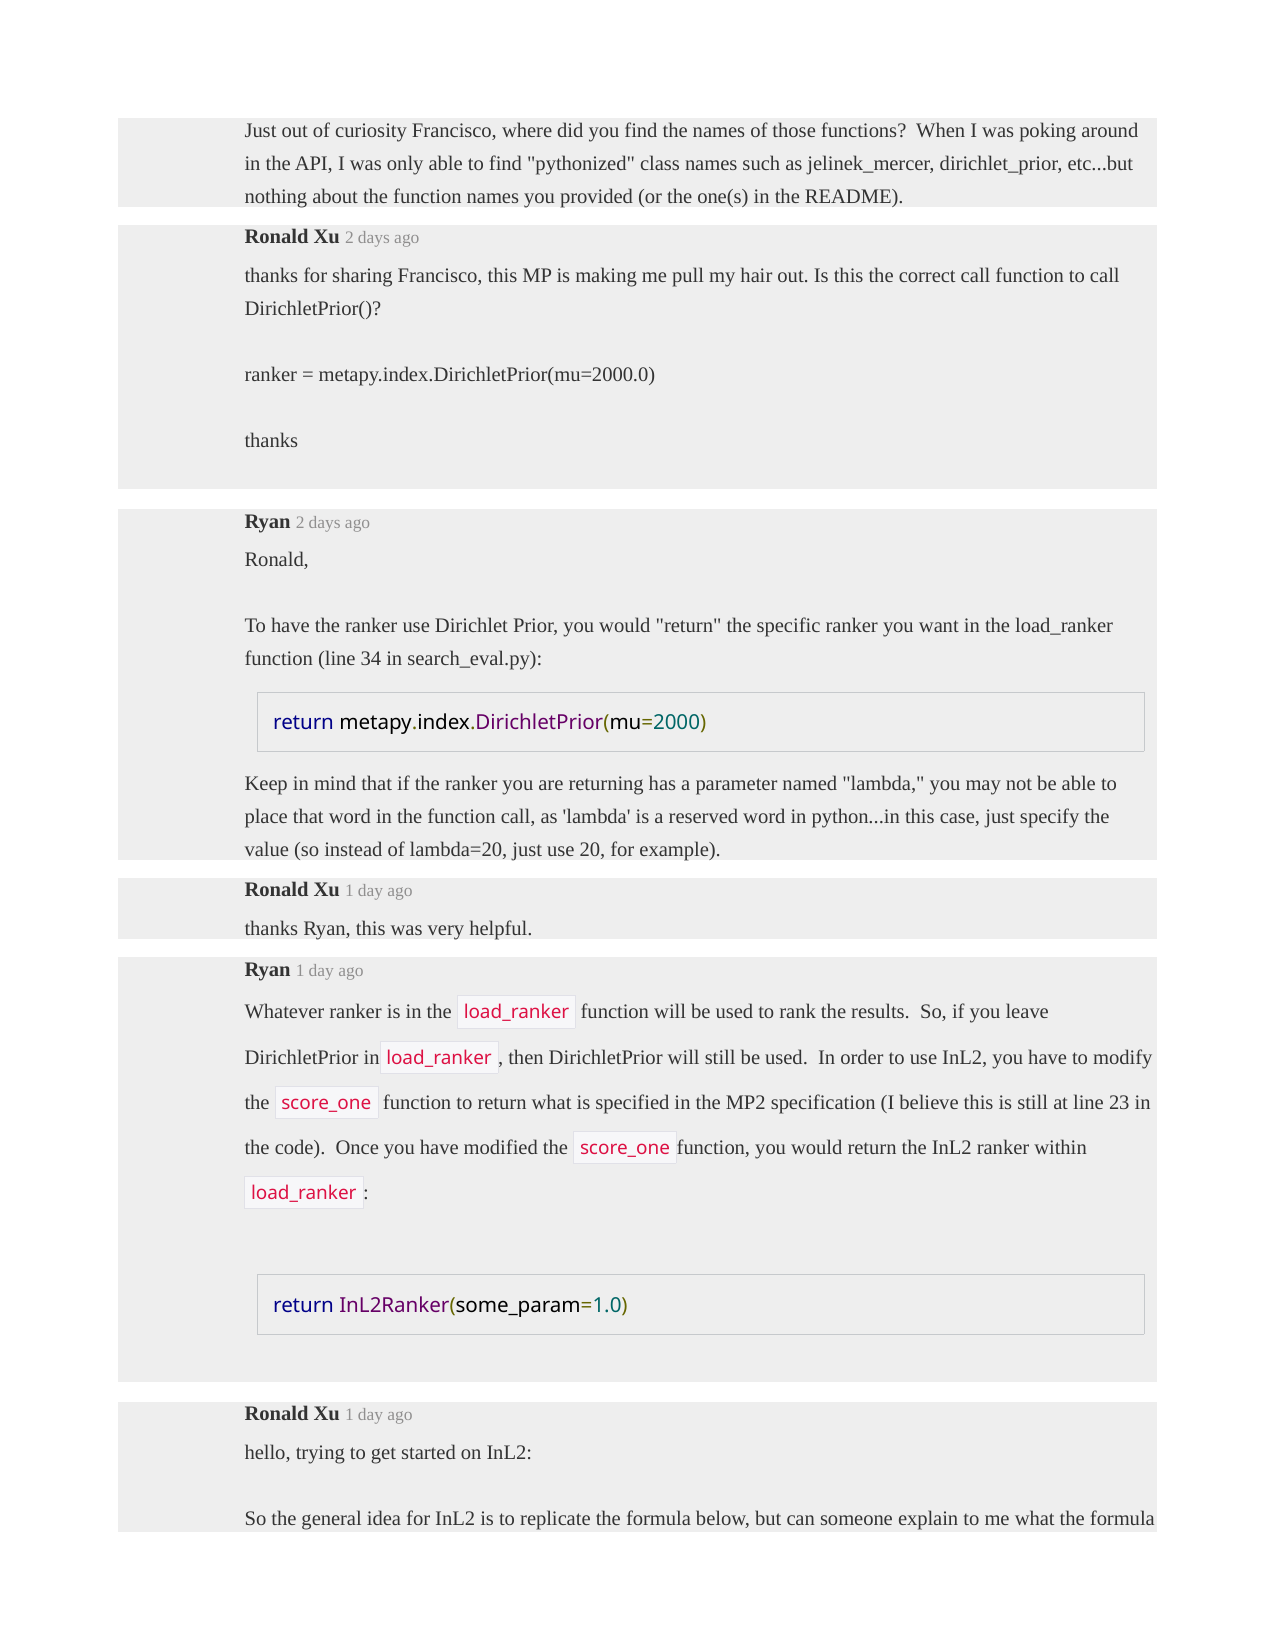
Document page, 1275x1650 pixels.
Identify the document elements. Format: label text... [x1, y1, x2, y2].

text hello, trying to get started on InL2: So the general idea for InL2 is to replicate the formula below, but can someone explain to me what the formula [244, 1440, 1157, 1529]
text Keep in mind that if the ranker you are returning has a parameter named "lambda," you may not be able to place that word in the function call, as 'lambda' is a reserved word in python...in this case, just specify the value (so instead of lambda=20, just use 20, for example). [244, 771, 1157, 860]
text Ronald Xu 1 day ago [244, 878, 1157, 901]
text thanks Ryan, this was very helpful. [244, 916, 1157, 939]
text Ryan 1 day ago [244, 957, 1157, 980]
text To have the ranker use Dirichlet Prior, you would "return" the specific ranker you want in the load_ranker function (line 34 in search_eval.py): [244, 580, 1157, 669]
text return metapy.index.DirichletPrior(mu=2000) [258, 693, 1144, 751]
text Ronald Xu 1 day ago [244, 1402, 1157, 1425]
text thanks for sharing Francisco, this MP is making me pull my hair out. Is this the correct call function to call DirichletPrior()? ranker = metapy.index.DirichletPrior(mu=2000.0) thanks [244, 263, 1157, 451]
text Just out of curiosity Francisco, where did you find the names of those functions? When I was poking around in the API, I was only able to find "pythonized" class names such as jelinek_mercer, dirichlet_prior, etc...but nothing about the function names you provided (or the one(s) in the README). [244, 118, 1157, 207]
text Ronald, [244, 547, 1157, 571]
text Whatever ranker is in the load_ranker function will be used to rank the results. So, if you leave DirichletPrior inload_ranker, then DirichletPrior will still be used. In order to use InL2, you have to modify the score_one function to return what is specified in the MP2 specification (I believe this is still at line 23 in the code). Once you have modified the score_onefunction, you would return the InL2 ranker within load_ranker: [244, 995, 1157, 1208]
text return InL2Ranker(some_param=1.0) [258, 1275, 1144, 1334]
text Ronald Xu 2 days ago [244, 225, 1157, 248]
text Ryan 2 days ago [244, 509, 1157, 532]
